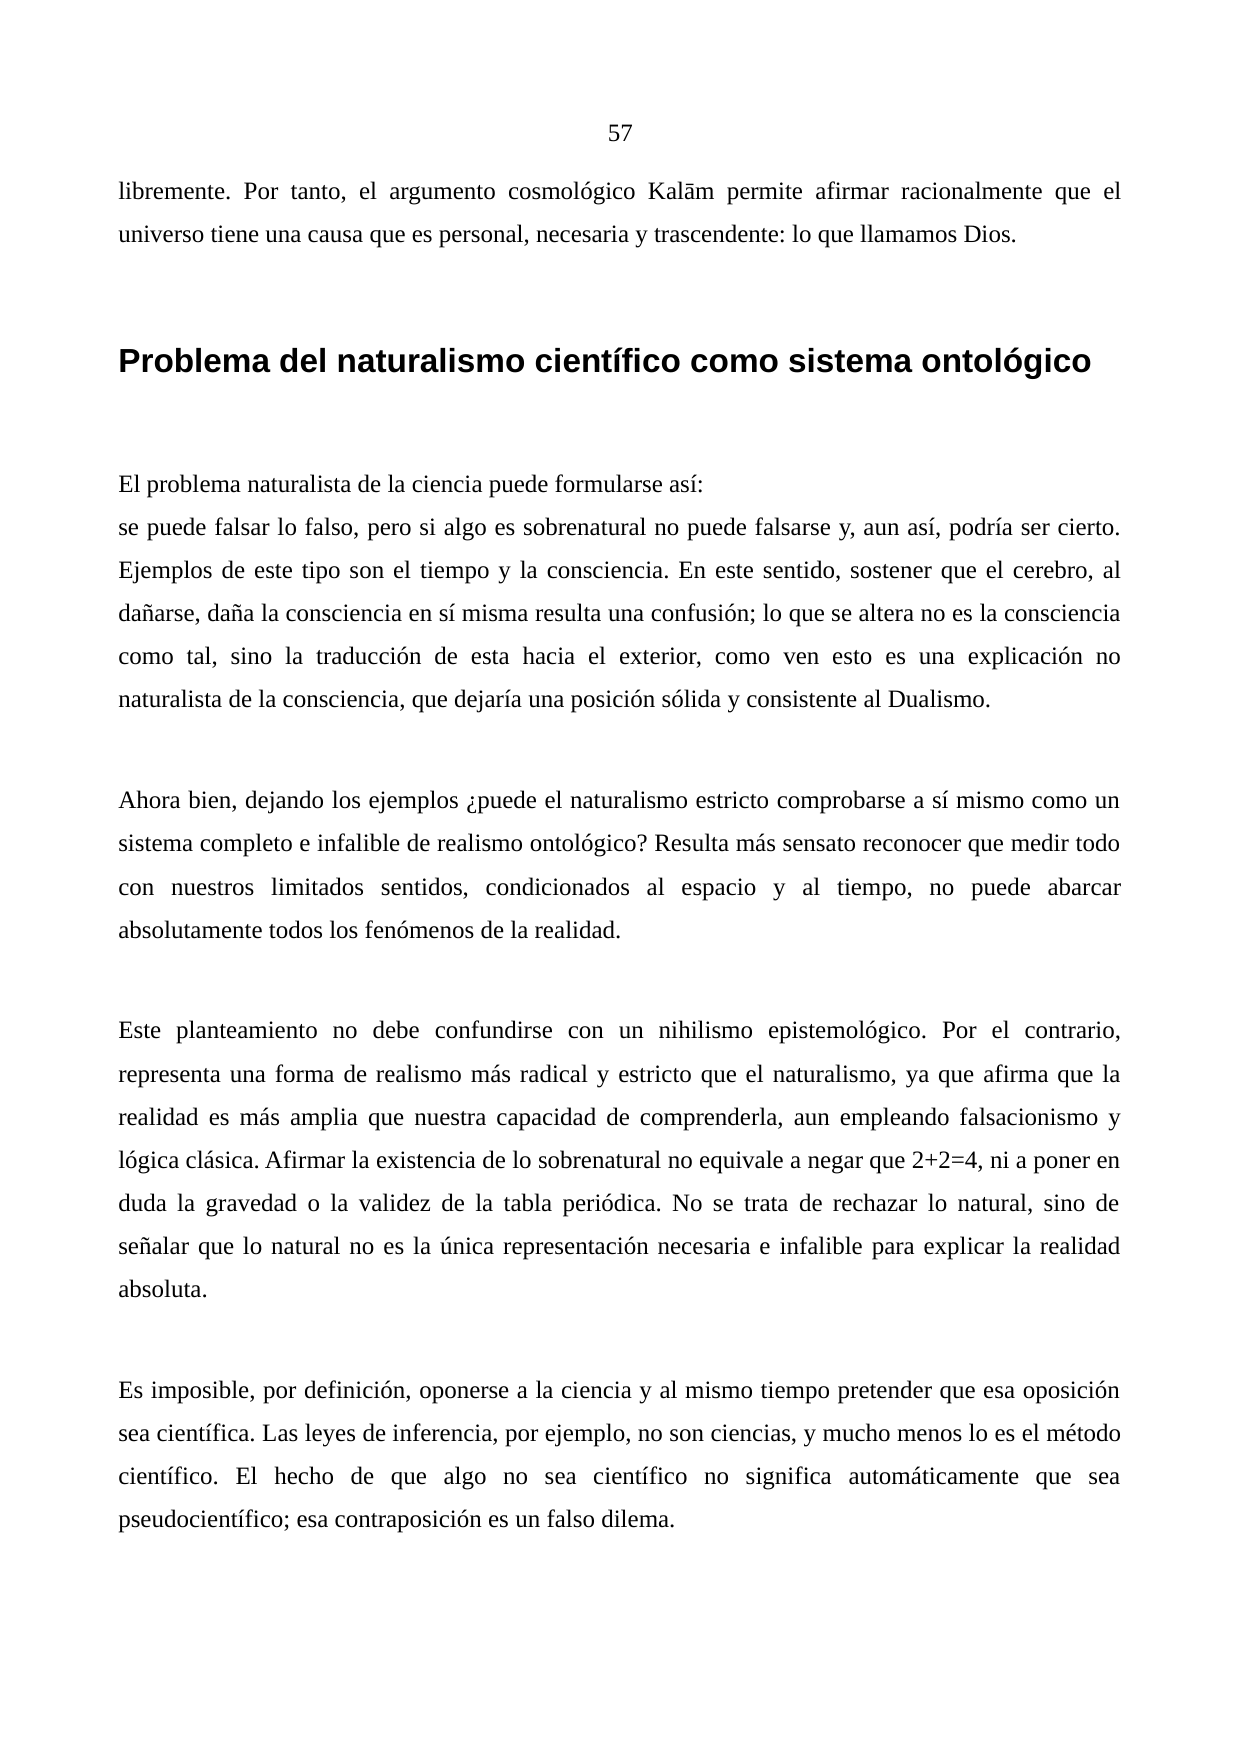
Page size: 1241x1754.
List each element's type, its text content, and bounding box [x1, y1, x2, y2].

text Ahora bien, dejando los ejemplos ¿puede el naturalismo estricto comprobarse a sí mismo como un sistema completo e infalible de realismo ontológico? Resulta más sensato reconocer que medir todo con nuestros limitados sentidos, condicionados al espacio y al tiempo, no puede abarcar absolutamente todos los fenómenos de la realidad. [118, 785, 1122, 943]
text El problema naturalista de la ciencia puede formularse así: [118, 469, 1122, 498]
text Es imposible, por definición, oponerse a la ciencia y al mismo tiempo pretender que esa oposición sea científica. Las leyes de inferencia, por ejemplo, no son ciencias, y mucho menos lo es el método científico. El hecho de que algo no sea científico no significa automáticamente que sea pseudocientífico; esa contraposición es un falso dilema. [118, 1375, 1122, 1533]
text libremente. Por tanto, el argumento cosmológico Kalām permite afirmar racionalmente que el universo tiene una causa que es personal, necesaria y trascendente: lo que llamamos Dios. [118, 176, 1122, 248]
text Este planteamiento no debe confundirse con un nihilismo epistemológico. Por el contrario, representa una forma de realismo más radical y estricto que el naturalismo, ya que afirma que la realidad es más amplia que nuestra capacidad de comprenderla, aun empleando falsacionismo y lógica clásica. Afirmar la existencia de lo sobrenatural no equivale a negar que 2+2=4, ni a poner en duda la gravedad o la validez de la tabla periódica. No se trata de rechazar lo natural, sino de señalar que lo natural no es la única representación necesaria e infalible para explicar la realidad absoluta. [118, 1016, 1122, 1303]
text se puede falsar lo falso, pero si algo es sobrenatural no puede falsarse y, aun así, podría ser cierto. Ejemplos de este tipo son el tiempo y la consciencia. En este sentido, sostener que el cerebro, al dañarse, daña la consciencia en sí misma resulta una confusión; lo que se altera no es la consciencia como tal, sino la traducción de esta hacia el exterior, como ven esto es una explicación no naturalista de la consciencia, que dejaría una posición sólida y consistente al Dualismo. [118, 512, 1122, 713]
subtitle Problema del naturalismo científico como sistema ontológico [118, 341, 1122, 379]
